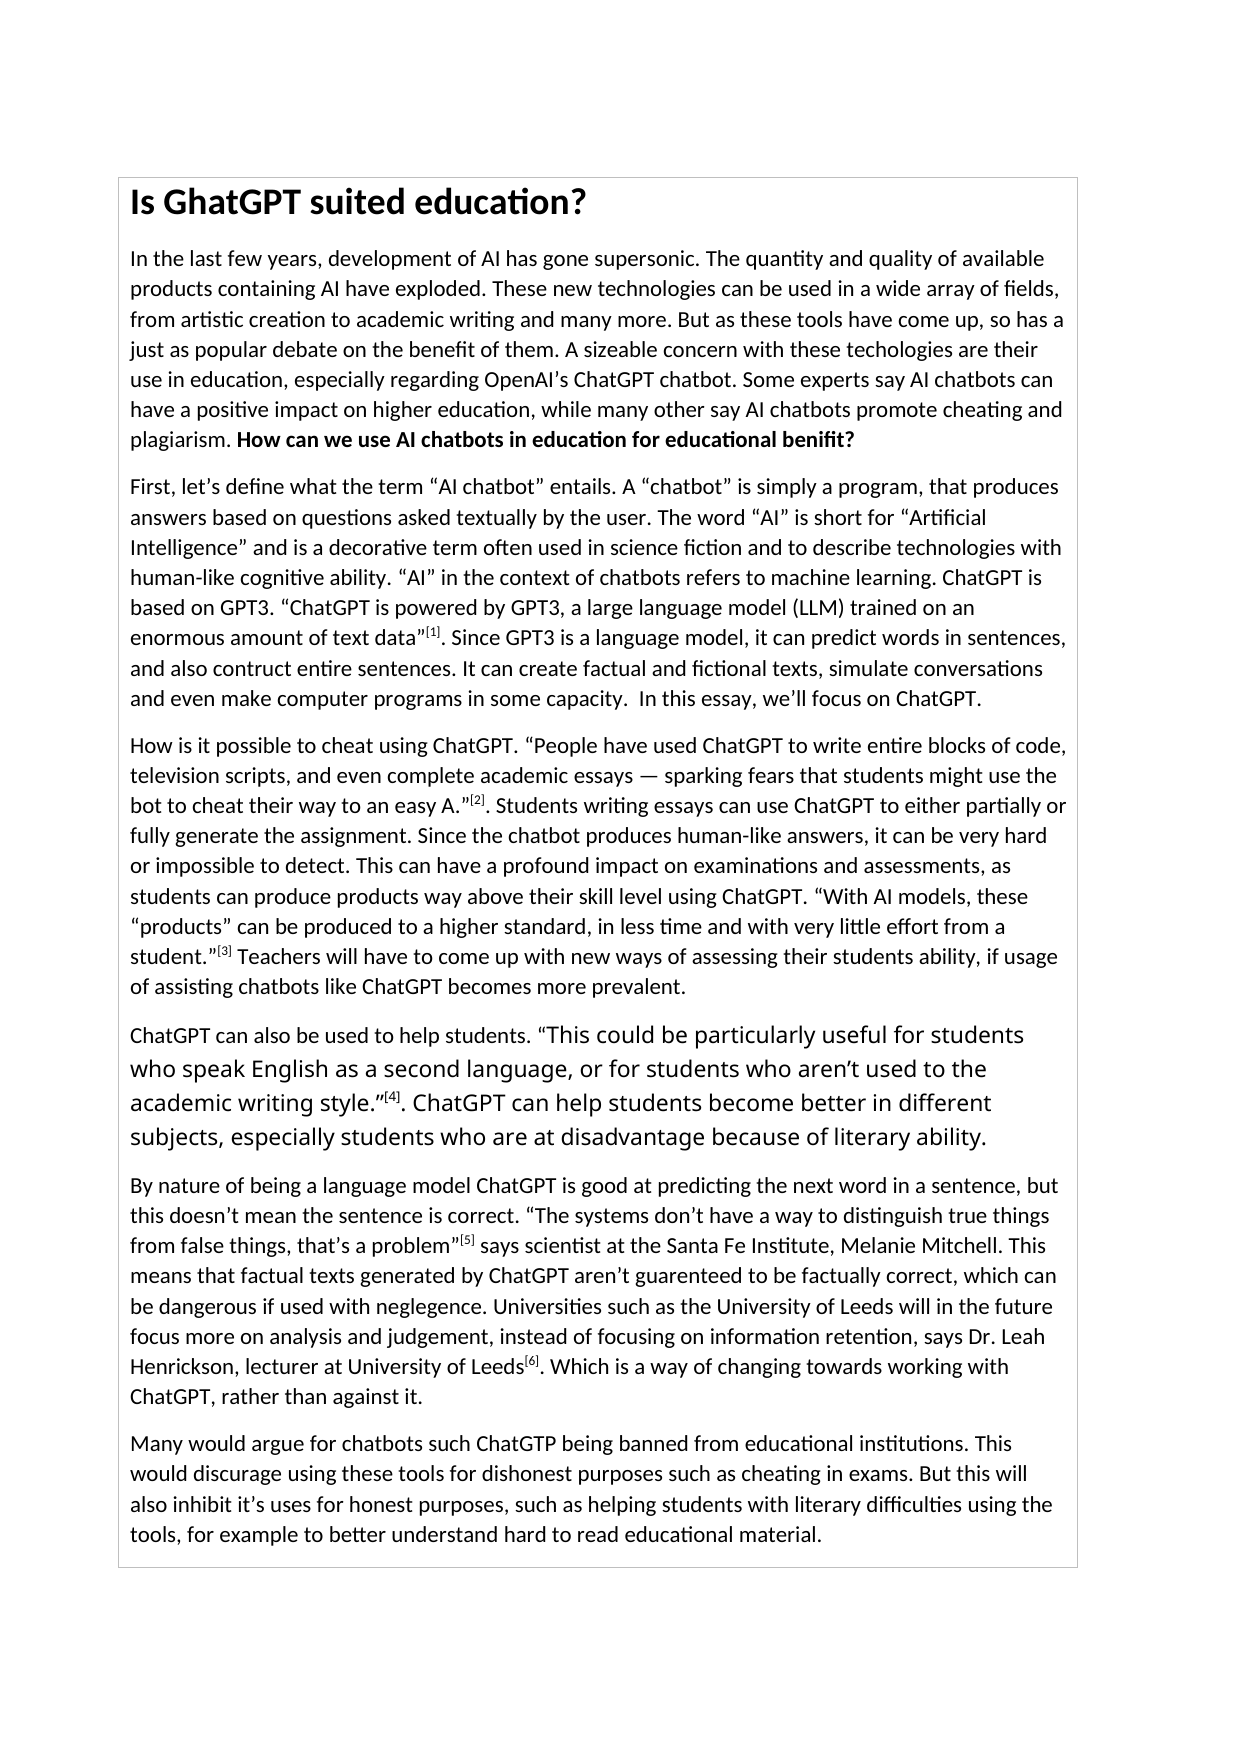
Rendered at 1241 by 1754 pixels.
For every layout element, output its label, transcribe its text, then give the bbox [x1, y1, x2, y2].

table_cell Assignment 5 Is GhatGPT suited education? In the last few years, development of AI has gone supersonic. The quantity and quality of available products containing AI have exploded. These new technologies can be used in a wide array of fields, from artistic creation to academic writing and many more. But as these tools have come up, so has a just as popular debate on the benefit of them. A sizeable concern with these techologies are their use in education, especially regarding OpenAI’s ChatGPT chatbot. Some experts say AI chatbots can have a positive impact on higher education, while many other say AI chatbots promote cheating and plagiarism. How can we use AI chatbots in education for educational benifit? First, let’s define what the term “AI chatbot” entails. A “chatbot” is simply a program, that produces answers based on questions asked textually by the user. The word “AI” is short for “Artificial Intelligence” and is a decorative term often used in science fiction and to describe technologies with human-like cognitive ability. “AI” in the context of chatbots refers to machine learning. ChatGPT is based on GPT3. “ChatGPT is powered by GPT3, a large language model (LLM) trained on an enormous amount of text data”[1]. Since GPT3 is a language model, it can predict words in sentences, and also contruct entire sentences. It can create factual and fictional texts, simulate conversations and even make computer programs in some capacity. In this essay, we’ll focus on ChatGPT. How is it possible to cheat using ChatGPT. “People have used ChatGPT to write entire blocks of code, television scripts, and even complete academic essays — sparking fears that students might use the bot to cheat their way to an easy A.”[2]. Students writing essays can use ChatGPT to either partially or fully generate the assignment. Since the chatbot produces human-like answers, it can be very hard or impossible to detect. This can have a profound impact on examinations and assessments, as students can produce products way above their skill level using ChatGPT. “With AI models, these “products” can be produced to a higher standard, in less time and with very little effort from a student.”[3] Teachers will have to come up with new ways of assessing their students ability, if usage of assisting chatbots like ChatGPT becomes more prevalent. ChatGPT can also be used to help students. “This could be particularly useful for students who speak English as a second language, or for students who aren’t used to the academic writing style.”[4]. ChatGPT can help students become better in different subjects, especially students who are at disadvantage because of literary ability. By nature of being a language model ChatGPT is good at predicting the next word in a sentence, but this doesn’t mean the sentence is correct. “The systems don’t have a way to distinguish true things from false things, that’s a problem”[5] says scientist at the Santa Fe Institute, Melanie Mitchell. This means that factual texts generated by ChatGPT aren’t guarenteed to be factually correct, which can be dangerous if used with neglegence. Universities such as the University of Leeds will in the future focus more on analysis and judgement, instead of focusing on information retention, says Dr. Leah Henrickson, lecturer at University of Leeds[6]. Which is a way of changing towards working with ChatGPT, rather than against it. Many would argue for chatbots such ChatGTP being banned from educational institutions. This would discurage using these tools for dishonest purposes such as cheating in exams. But this will also inhibit it’s uses for honest purposes, such as helping students with literary difficulties using the tools, for example to better understand hard to read educational material. A problem with chatbots generating essays, is that it’s hard for teachers and examiners to spot when students are using ChatGPT. This makes it more difficult to grade students and assess their ability, as the students can simply generate a grade-A essay with just a few questions. Many would argue to impose restrictions on it’s uses for such purposes, as to keep the educational assessments as they were before chatbots. But others would argue to embrace the change, and instead switch the focus from being about the things ChatGPT is also good at, to focus more on what’s important for humans, such as critical analysis and judgement. The introduction of chatbots in education is very similar to the introduction of the internet. When the internet came out, many people were worried about the easiness of information gathering, and thought that people in education wouldn’t have to learn as much, because the students could just search information on the internet in seconds. A difference between the internet and AI chatbots, is that the internet is mostly used for factual information gathering, but ChatGPT can also be used to write entire essays. With the internet students can look up information and make sure they’re spelling is correct, but with ChatGPT they can write entire essays. Another difference is factual correctness. In the beginning of the internet, sites like Wikipedia became popular, but people were concerned, as to how correct the information was, as the articles could have been written by anyone. But sites like Wikipedia has become strict about the authors citating their sources, and is now trusted by many. ChatGPT in it’s current form not very trustworthy when it comes to facts, and is indifferent to mis- and disinformation. In the future this may be corrected with citations, but by nature of the answers being AI generated, rather then written by people, the sources of the answers it produces are very hard to track down. In education it’s hard to set borders around which tools are cheating and which are helpful tools with legitimate use. While ChatGPT can be used honestly right now, it can also be used dishonestly. If we were to keep things as they are now, we will have major problems with ChatGPT and we will probably have to ban ChatGPT from education outright. But if we change our current understanding of the educational system, we may be able to use ChatGPT to help a lot of students. So maybe the question isn’t “is ChatGPT suited education?”, but “is education suited ChatGPT?”. Sources “The dawn of AI has come, and its implications for education couldn’t be more significant” (l. 20) “Cheating on your college essay with ChatGPT won’t get you good grades, say professors — but AI could make education fairer” (l. 10) “The dawn of AI has come, and its implications for education couldn’t be more significant” (l. 59) “Cheating on your college essay with ChatGPT won’t get you good grades, say professors — but AI could make education fairer” (l. 47) “ChatGPT software highlights advances, limitations of modern artificial intelligence” (1:16-1:20) “Cheating on your college essay with ChatGPT won’t get you good grades, say professors — but AI could make education fairer” (l. 58) [119, 178, 1077, 1567]
